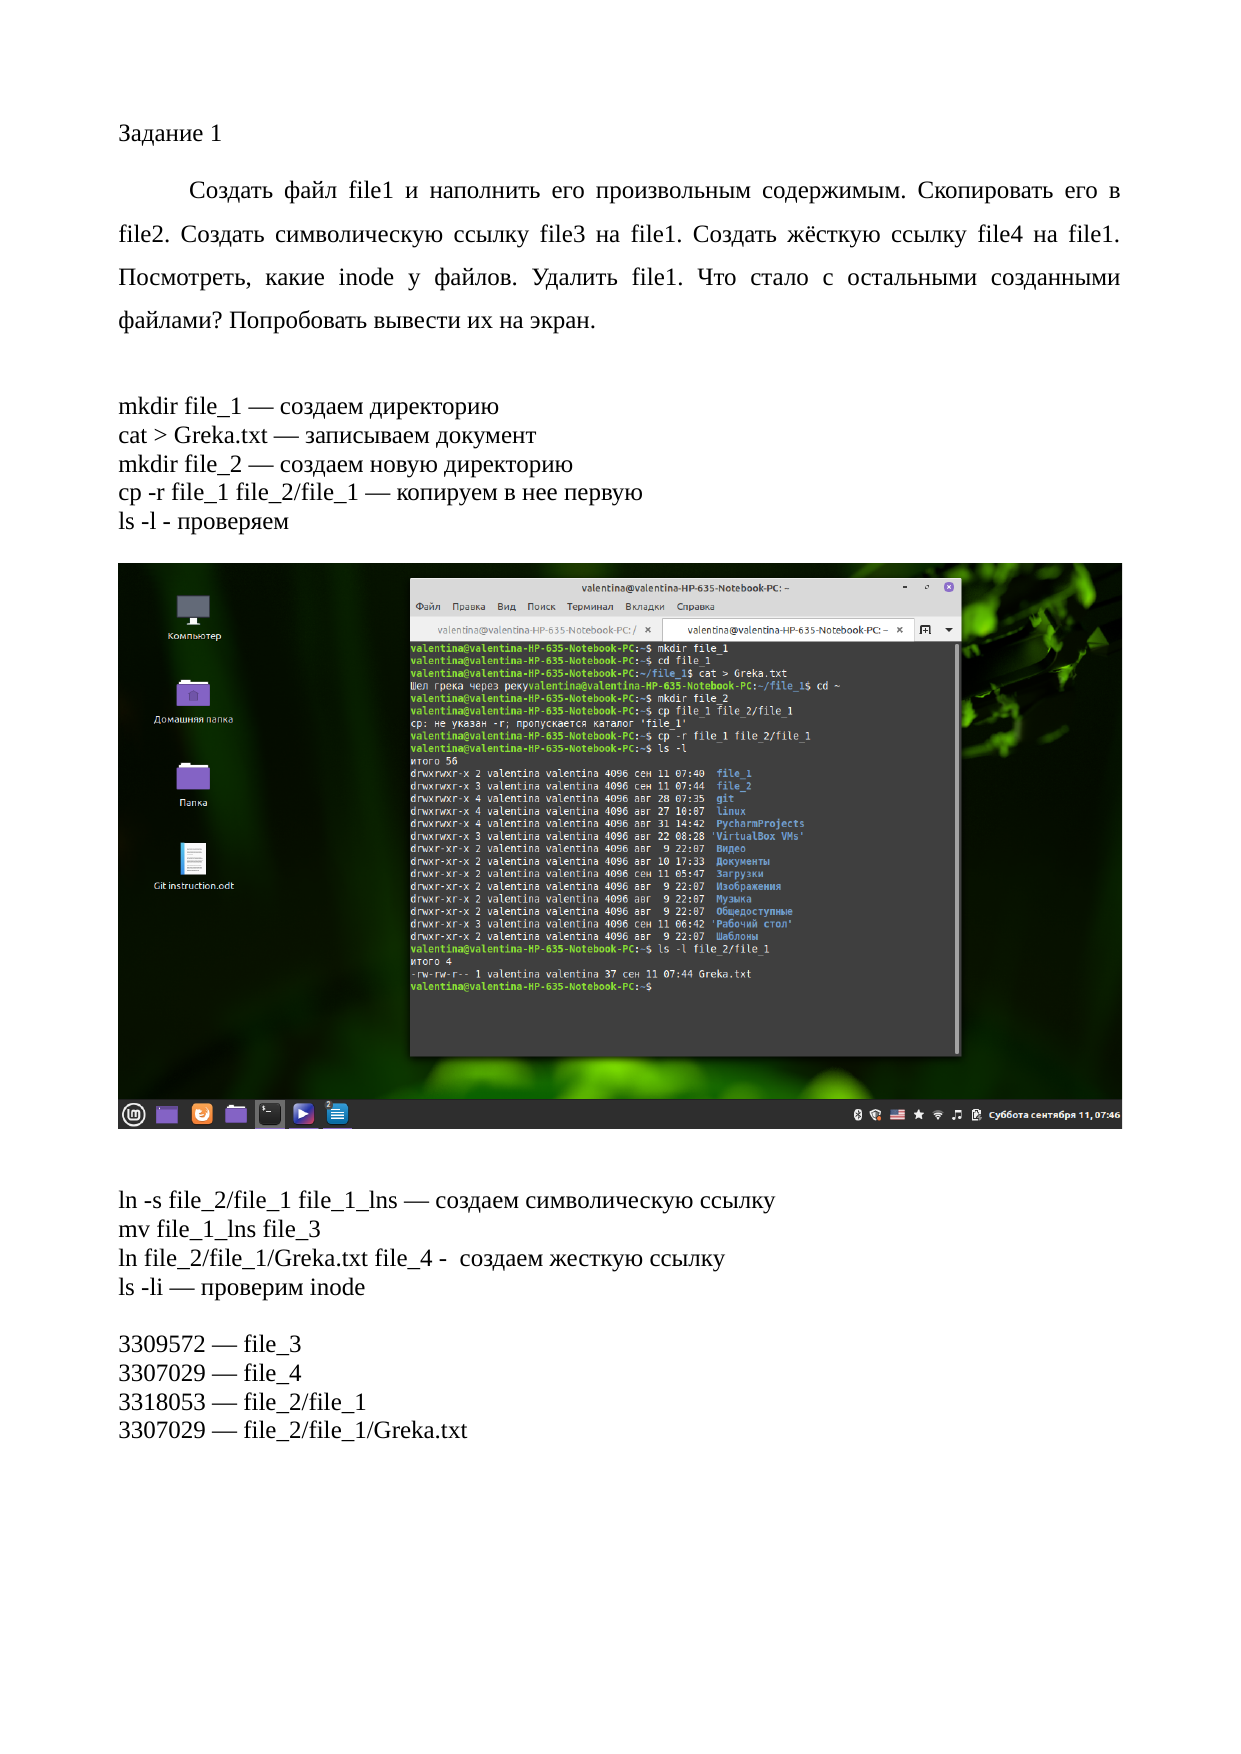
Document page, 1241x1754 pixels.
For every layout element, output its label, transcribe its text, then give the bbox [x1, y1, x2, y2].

text ln file_2/file_1/Greka.txt file_4 - создаем жесткую ссылку [118, 1243, 1122, 1272]
text mkdir file_1 — создаем директорию [118, 391, 1122, 420]
text cat > Greka.txt — записываем документ [118, 420, 1122, 449]
text 3318053 — file_2/file_1 [118, 1387, 1122, 1416]
text 3307029 — file_2/file_1/Greka.txt [118, 1416, 1122, 1444]
text ln -s file_2/file_1 file_1_lns — создаем символическую ссылку [118, 1186, 1122, 1214]
text cp -r file_1 file_2/file_1 — копируем в нее первую [118, 477, 1122, 506]
text mkdir file_2 — создаем новую директорию [118, 449, 1122, 477]
picture [118, 563, 1123, 1129]
text Создать файл file1 и наполнить его произвольным содержимым. Скопировать его в file2. Создать символическую ссылку file3 на file1. Создать жёсткую ссылку file4 на file1. Посмотреть, какие inode у файлов. Удалить file1. Что стало с остальными созданными файлами? Попробовать вывести их на экран. [118, 176, 1122, 334]
text 3309572 — file_3 [118, 1329, 1122, 1358]
text 3307029 — file_4 [118, 1358, 1122, 1387]
text ls -li — проверим inode [118, 1272, 1122, 1301]
text ls -l - проверяем [118, 506, 1122, 535]
text mv file_1_lns file_3 [118, 1214, 1122, 1243]
text Задание 1 [118, 118, 1122, 147]
